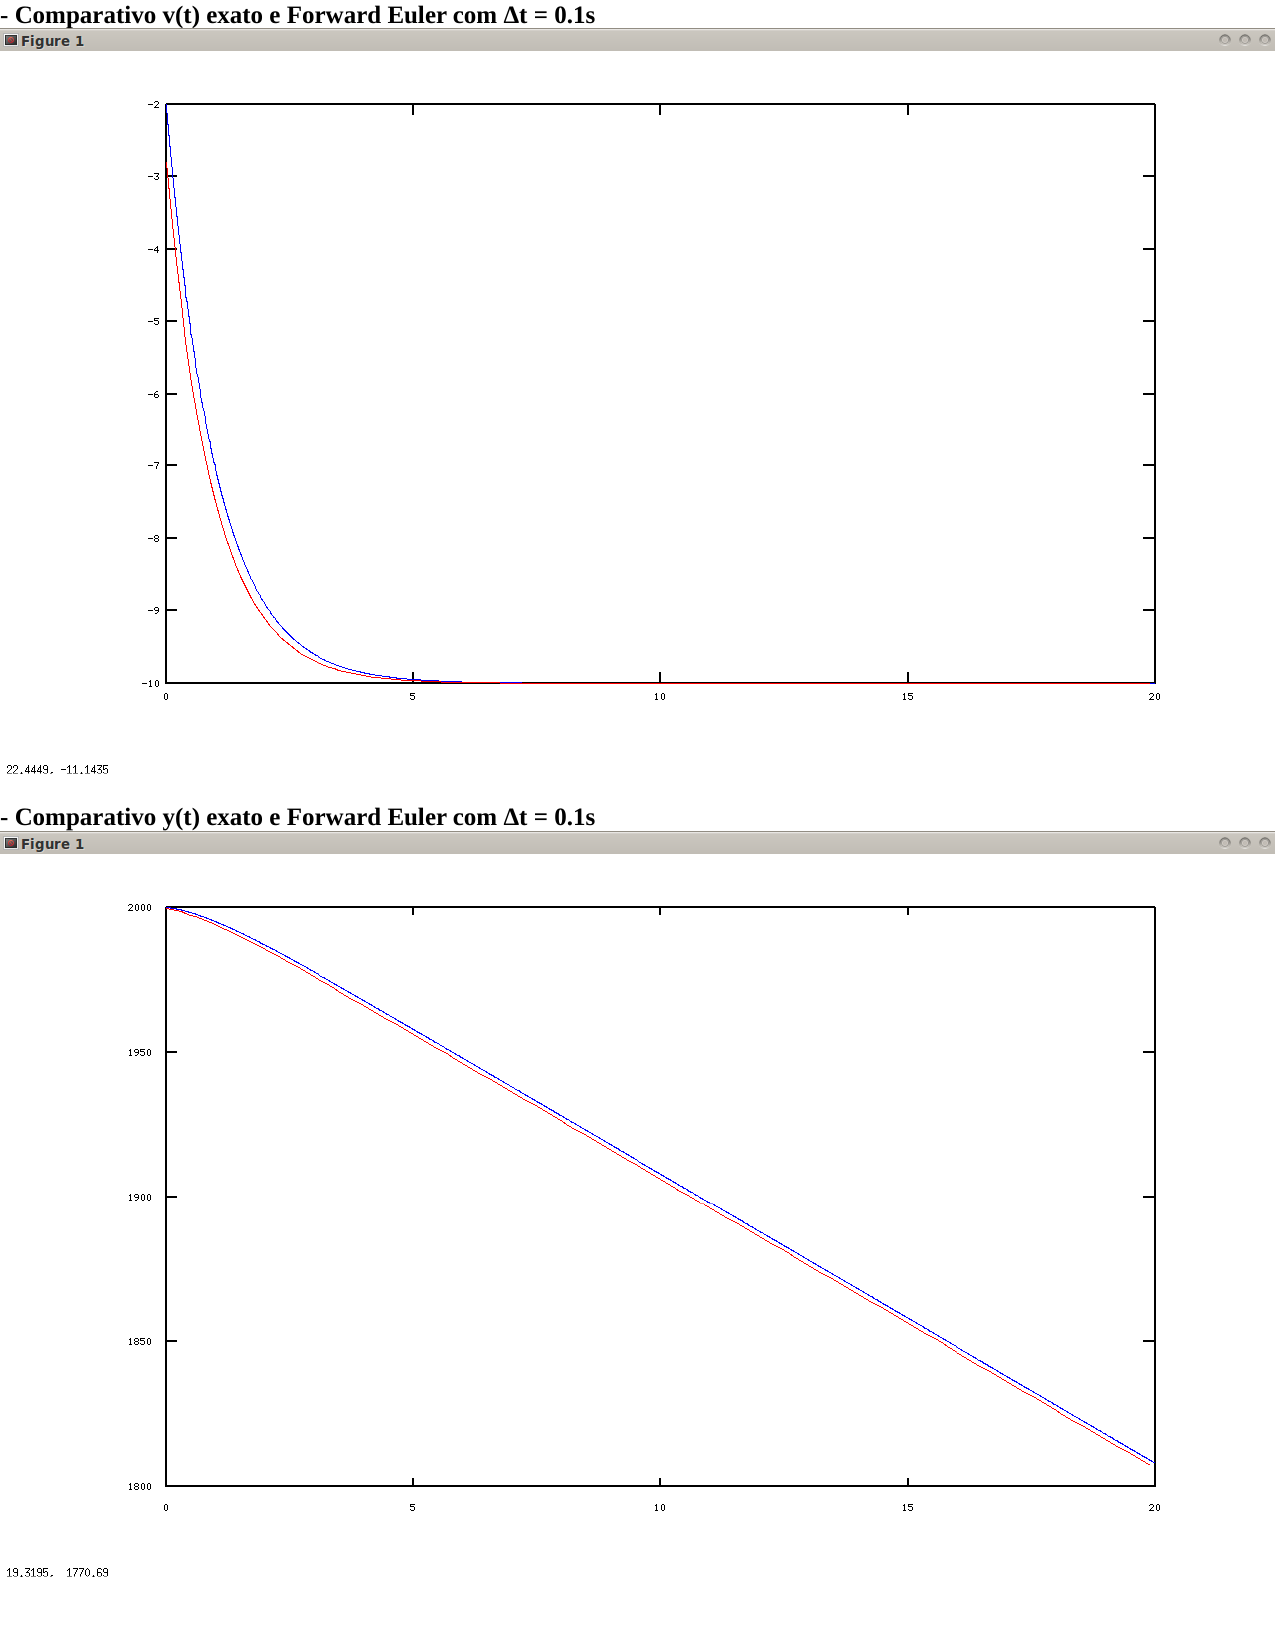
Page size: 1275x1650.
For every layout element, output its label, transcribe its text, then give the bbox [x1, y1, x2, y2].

text - Comparativo y(t) exato e Forward Euler com Δt = 0.1s [0, 802, 1275, 831]
picture [0, 28, 1275, 774]
picture [0, 831, 1275, 1577]
text - Comparativo v(t) exato e Forward Euler com Δt = 0.1s [0, 0, 1275, 28]
